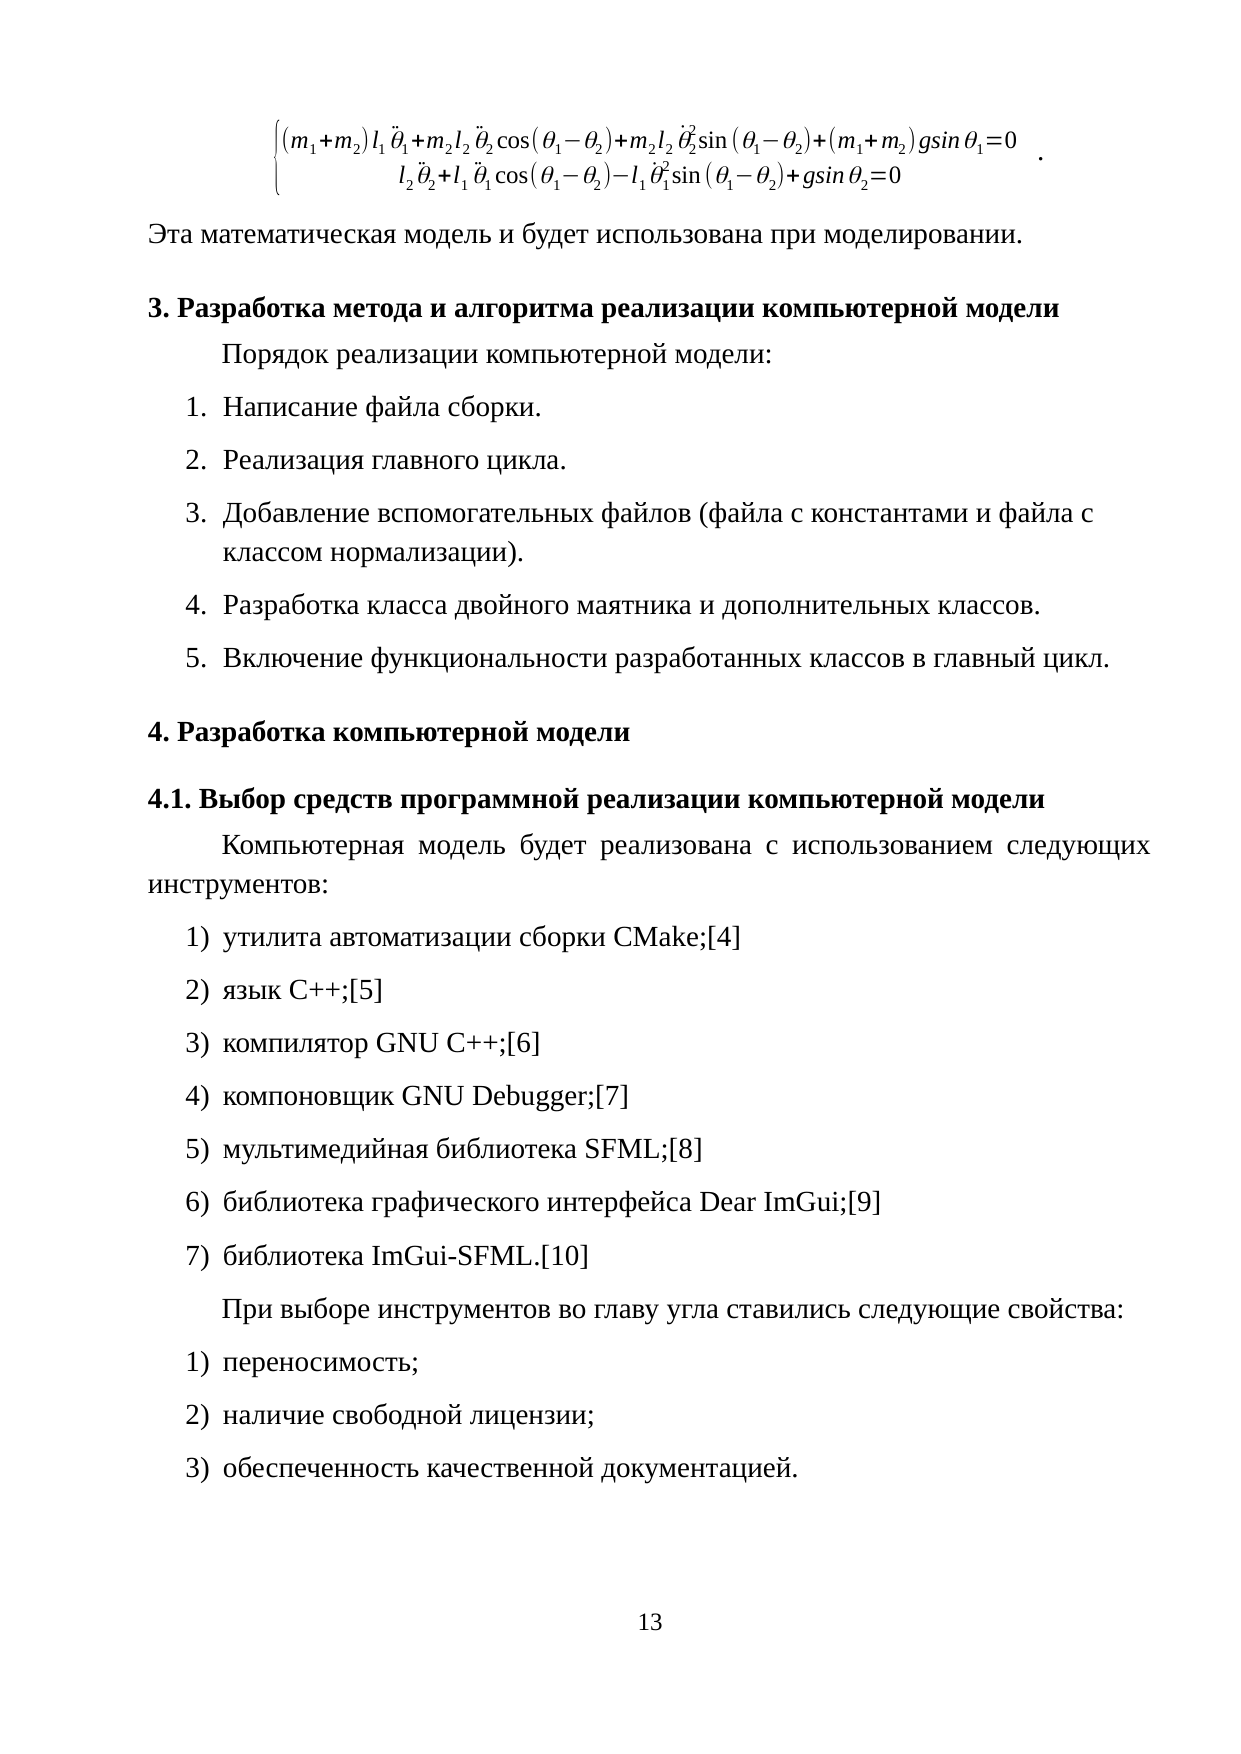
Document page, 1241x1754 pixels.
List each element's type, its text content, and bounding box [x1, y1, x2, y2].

text Порядок реализации компьютерной модели: [148, 336, 1152, 370]
list Реализация главного цикла. [185, 442, 1152, 476]
list библиотека графического интерфейса Dear ImGui;[9] [185, 1184, 1152, 1218]
list Разработка класса двойного маятника и дополнительных классов. [185, 587, 1152, 621]
text . [148, 118, 1152, 197]
list компоновщик GNU Debugger;[7] [185, 1078, 1152, 1112]
list переносимость; [185, 1344, 1152, 1377]
subtitle 4. Разработка компьютерной модели [148, 714, 1152, 748]
list библиотека ImGui-SFML.[10] [185, 1238, 1152, 1271]
text Компьютерная модель будет реализована с использованием следующих инструментов: [148, 827, 1152, 899]
list Включение функциональности разработанных классов в главный цикл. [185, 640, 1152, 674]
list обеспеченность качественной документацией. [185, 1450, 1152, 1484]
text Эта математическая модель и будет использована при моделировании. [148, 216, 1152, 250]
list Написание файла сборки. [185, 389, 1152, 423]
list утилита автоматизации сборки CMake;[4] [185, 919, 1152, 952]
list язык С++;[5] [185, 972, 1152, 1006]
subtitle 4.1. Выбор средств программной реализации компьютерной модели [148, 781, 1152, 815]
list наличие свободной лицензии; [185, 1397, 1152, 1431]
list компилятор GNU C++;[6] [185, 1025, 1152, 1059]
list Добавление вспомогательных файлов (файла с константами и файла с классом нормализации). [185, 496, 1152, 568]
text При выборе инструментов во главу угла ставились следующие свойства: [148, 1291, 1152, 1324]
subtitle 3. Разработка метода и алгоритма реализации компьютерной модели [148, 290, 1152, 324]
list мультимедийная библиотека SFML;[8] [185, 1131, 1152, 1165]
